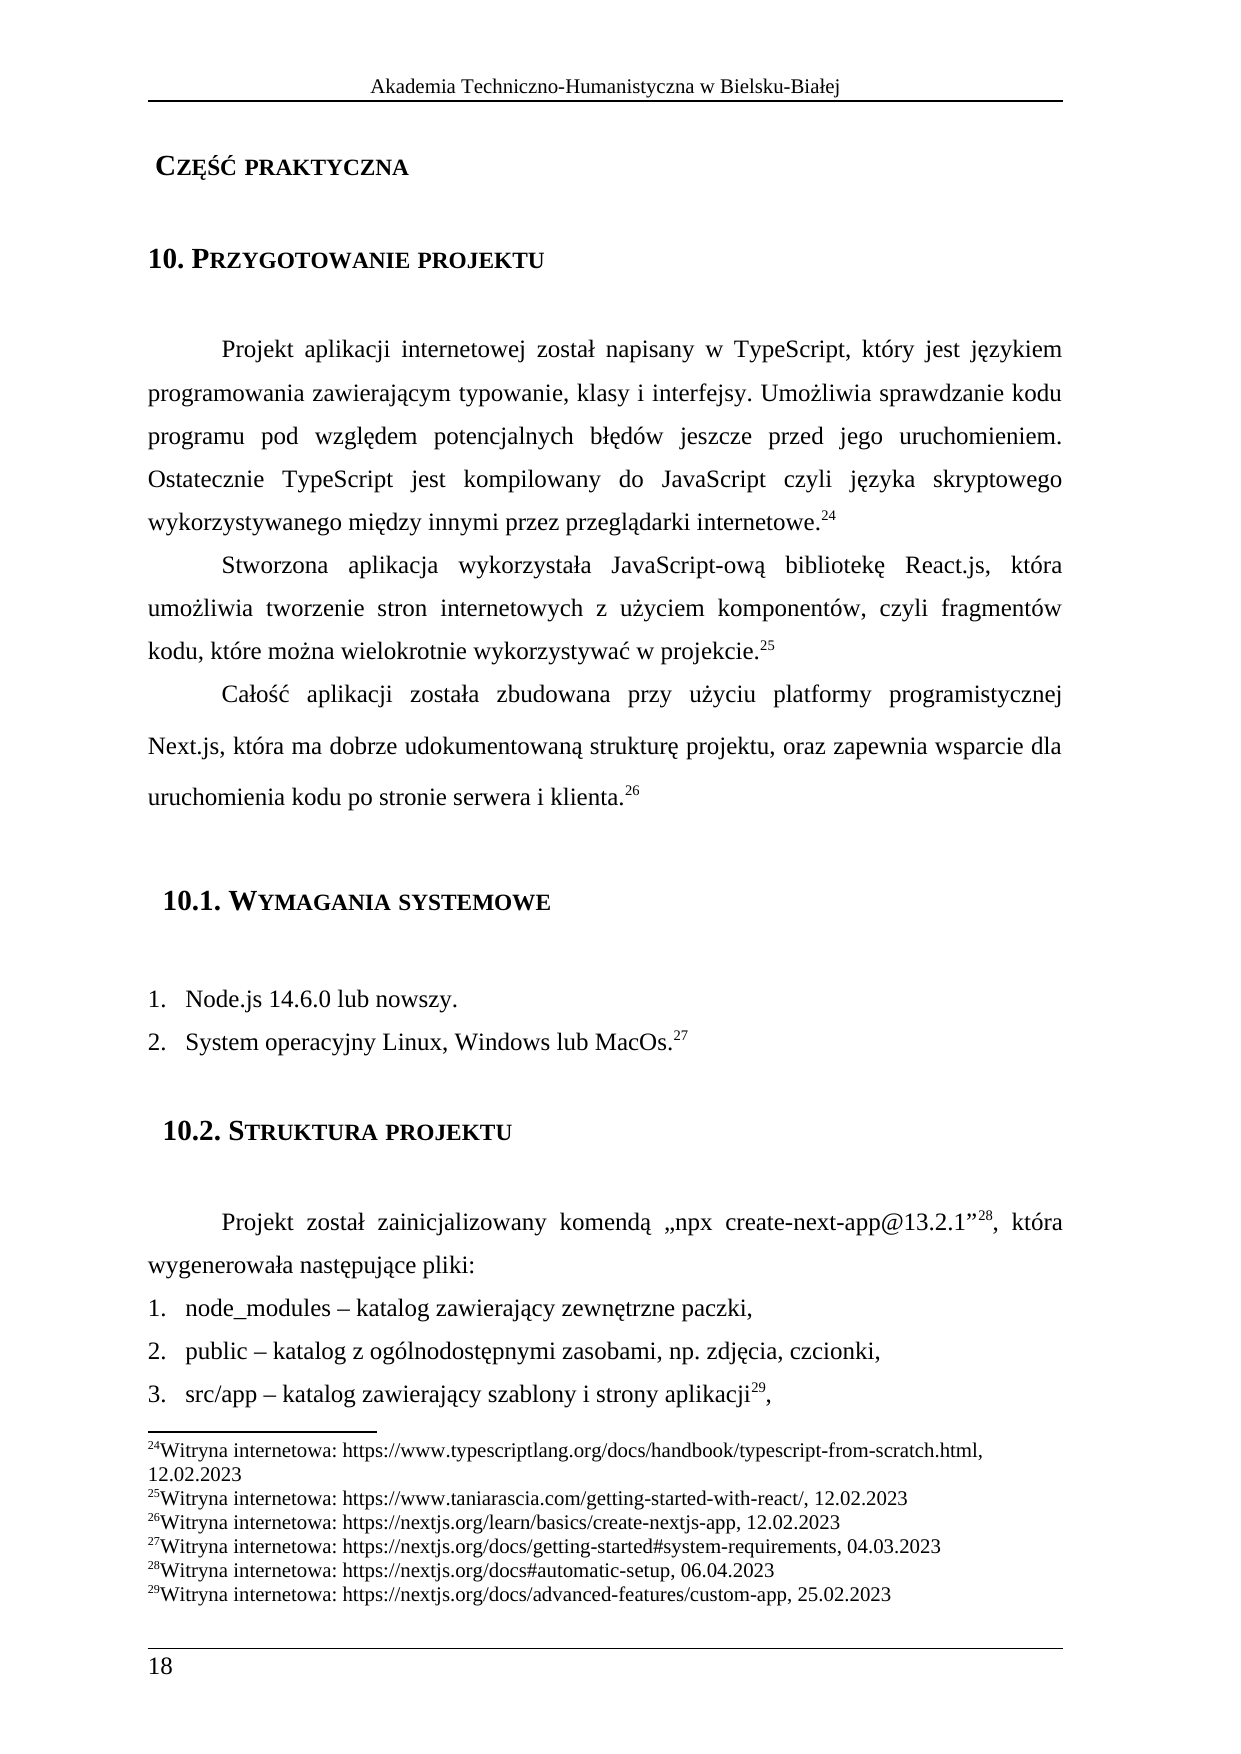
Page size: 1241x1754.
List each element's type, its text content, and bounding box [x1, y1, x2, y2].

list src/app – katalog zawierający szablony i strony aplikacji, [148, 1379, 1063, 1408]
text Witryna internetowa: https://nextjs.org/docs#automatic-setup, 06.04.2023 [148, 1558, 1063, 1582]
text Stworzona aplikacja wykorzystała JavaScript-ową bibliotekę React.js, która umożliwia tworzenie stron internetowych z użyciem komponentów, czyli fragmentów kodu, które można wielokrotnie wykorzystywać w projekcie. [148, 550, 1063, 665]
list Witryna internetowa: https://nextjs.org/docs/getting-started#system-requirements, 04.03.2023 [148, 1534, 1063, 1558]
text Witryna internetowa: https://nextjs.org/learn/basics/create-nextjs-app, 12.02.2023 [148, 1510, 1063, 1534]
text Witryna internetowa: https://www.typescriptlang.org/docs/handbook/typescript-from-scratch.html, 12.02.2023 [148, 1438, 1063, 1486]
list node_modules – katalog zawierający zewnętrzne paczki, [148, 1293, 1063, 1322]
text Całość aplikacji została zbudowana przy użyciu platformy programistycznej Next.js, która ma dobrze udokumentowaną strukturę projektu, oraz zapewnia wsparcie dla uruchomienia kodu po stronie serwera i klienta. [148, 679, 1063, 811]
list System operacyjny Linux, Windows lub MacOs. [148, 1027, 1063, 1056]
subtitle Wymagania systemowe [162, 883, 1063, 917]
list Witryna internetowa: https://nextjs.org/docs/advanced-features/custom-app, 25.02.2023 [148, 1582, 1063, 1606]
list public – katalog z ogólnodostępnymi zasobami, np. zdjęcia, czcionki, [148, 1336, 1063, 1365]
text Witryna internetowa: https://www.taniarascia.com/getting-started-with-react/, 12.02.2023 [148, 1486, 1063, 1510]
subtitle Przygotowanie projektu [148, 241, 1063, 275]
text Projekt został zainicjalizowany komendą „npx create-next-app@13.2.1”, która wygenerowała następujące pliki: [148, 1207, 1063, 1279]
list Node.js 14.6.0 lub nowszy. [148, 984, 1063, 1013]
subtitle Struktura projektu [162, 1113, 1063, 1147]
subtitle Część praktyczna [148, 148, 1063, 181]
text Projekt aplikacji internetowej został napisany w TypeScript, który jest językiem programowania zawierającym typowanie, klasy i interfejsy. Umożliwia sprawdzanie kodu programu pod względem potencjalnych błędów jeszcze przed jego uruchomieniem. Ostatecznie TypeScript jest kompilowany do JavaScript czyli języka skryptowego wykorzystywanego między innymi przez przeglądarki internetowe. [148, 334, 1063, 536]
